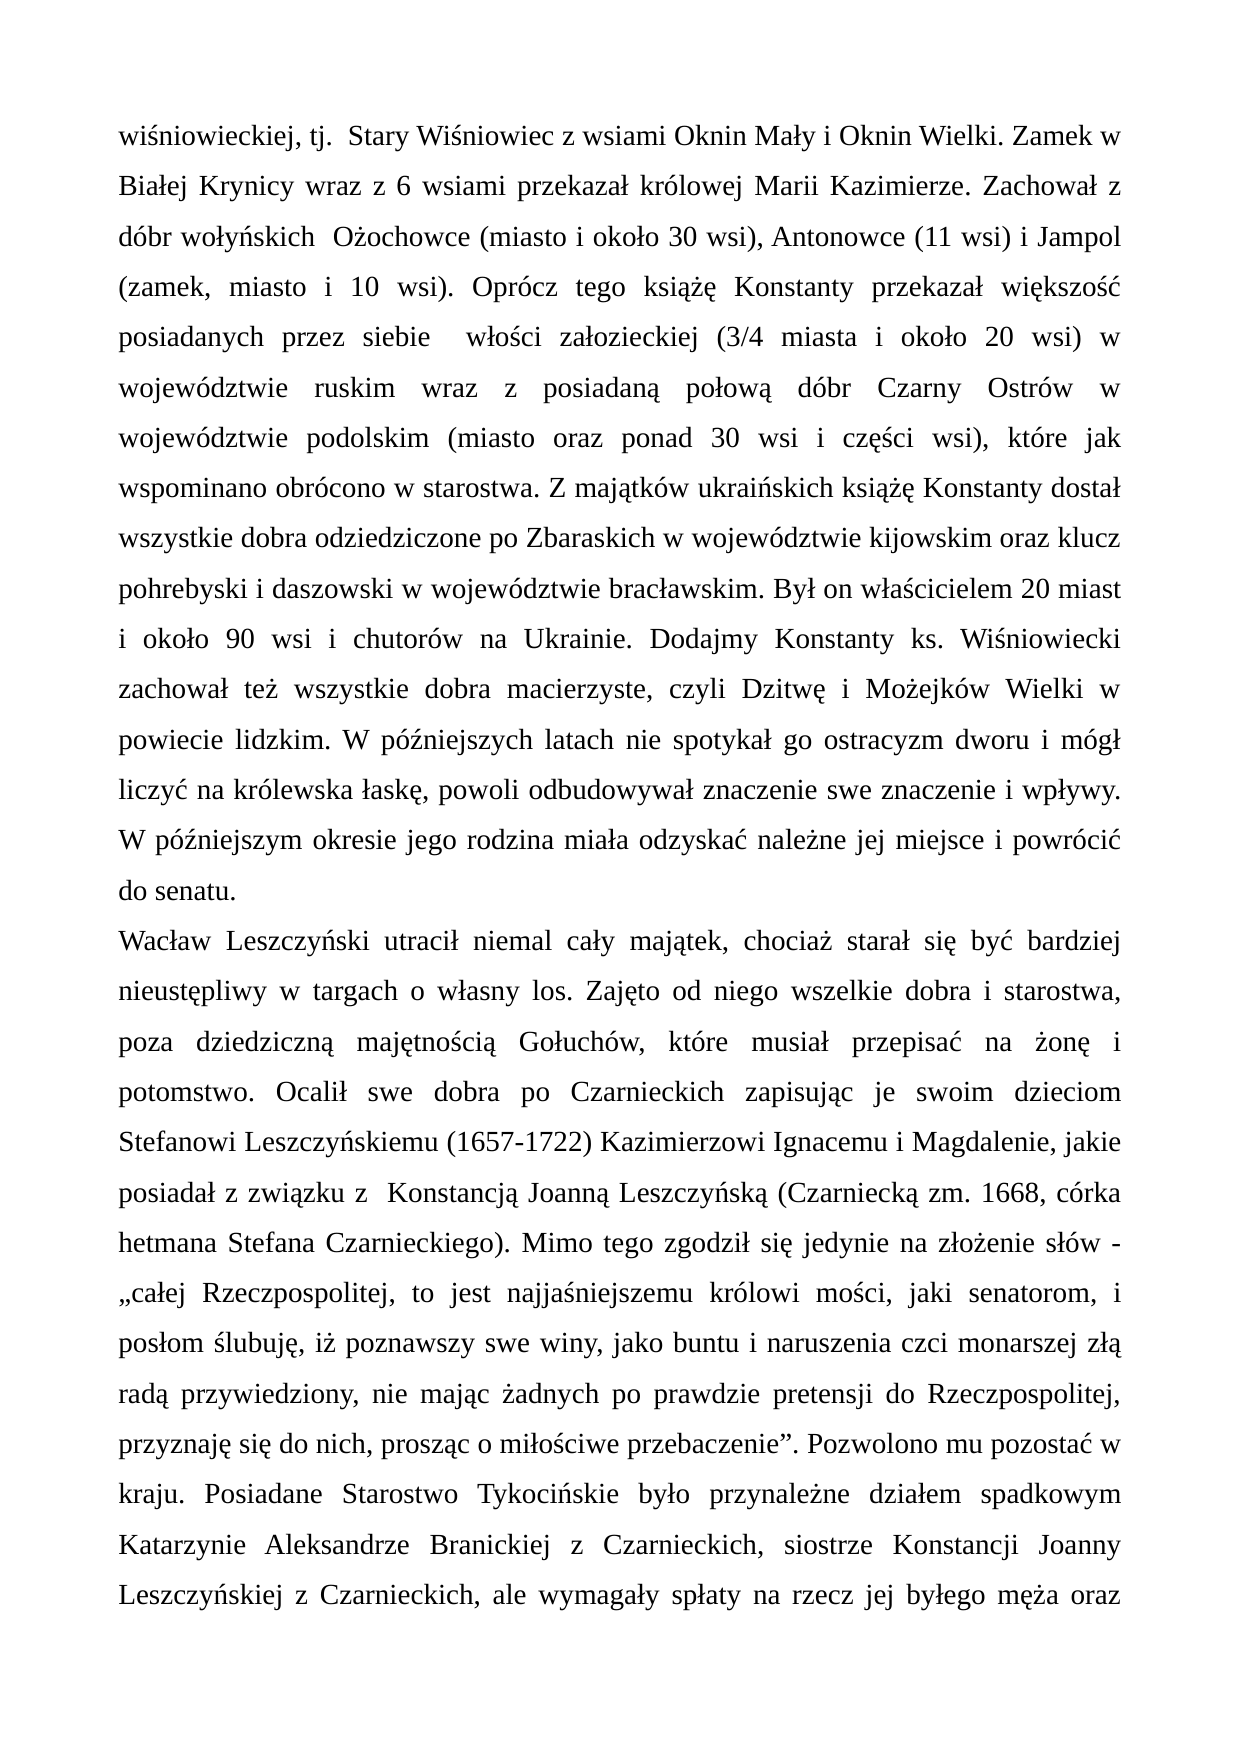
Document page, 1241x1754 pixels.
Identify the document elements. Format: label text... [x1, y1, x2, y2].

text Wacław Leszczyński utracił niemal cały majątek, chociaż starał się być bardziej nieustępliwy w targach o własny los. Zajęto od niego wszelkie dobra i starostwa, poza dziedziczną majętnością Gołuchów, które musiał przepisać na żonę i potomstwo. Ocalił swe dobra po Czarnieckich zapisując je swoim dzieciom Stefanowi Leszczyńskiemu (1657-1722) Kazimierzowi Ignacemu i Magdalenie, jakie posiadał z związku z Konstancją Joanną Leszczyńską (Czarniecką zm. 1668, córka hetmana Stefana Czarnieckiego). Mimo tego zgodził się jedynie na złożenie słów - „całej Rzeczpospolitej, to jest najjaśniejszemu królowi mości, jaki senatorom, i posłom ślubuję, iż poznawszy swe winy, jako buntu i naruszenia czci monarszej złą radą przywiedziony, nie mając żadnych po prawdzie pretensji do Rzeczpospolitej, przyznaję się do nich, prosząc o miłościwe przebaczenie”. Pozwolono mu pozostać w kraju. Posiadane Starostwo Tykocińskie było przynależne działem spadkowym Katarzynie Aleksandrze Branickiej z Czarnieckich, siostrze Konstancji Joanny Leszczyńskiej z Czarnieckich, ale wymagały spłaty na rzecz jej byłego męża oraz [118, 923, 1122, 1611]
text wiśniowieckiej, tj. Stary Wiśniowiec z wsiami Oknin Mały i Oknin Wielki. Zamek w Białej Krynicy wraz z 6 wsiami przekazał królowej Marii Kazimierze. Zachował z dóbr wołyńskich Ożochowce (miasto i około 30 wsi), Antonowce (11 wsi) i Jampol (zamek, miasto i 10 wsi). Oprócz tego książę Konstanty przekazał większość posiadanych przez siebie włości załozieckiej (3/4 miasta i około 20 wsi) w województwie ruskim wraz z posiadaną połową dóbr Czarny Ostrów w województwie podolskim (miasto oraz ponad 30 wsi i części wsi), które jak wspominano obrócono w starostwa. Z majątków ukraińskich książę Konstanty dostał wszystkie dobra odziedziczone po Zbaraskich w województwie kijowskim oraz klucz pohrebyski i daszowski w województwie bracławskim. Był on właścicielem 20 miast i około 90 wsi i chutorów na Ukrainie. Dodajmy Konstanty ks. Wiśniowiecki zachował też wszystkie dobra macierzyste, czyli Dzitwę i Możejków Wielki w powiecie lidzkim. W późniejszych latach nie spotykał go ostracyzm dworu i mógł liczyć na królewska łaskę, powoli odbudowywał znaczenie swe znaczenie i wpływy. W późniejszym okresie jego rodzina miała odzyskać należne jej miejsce i powrócić do senatu. [118, 118, 1122, 906]
